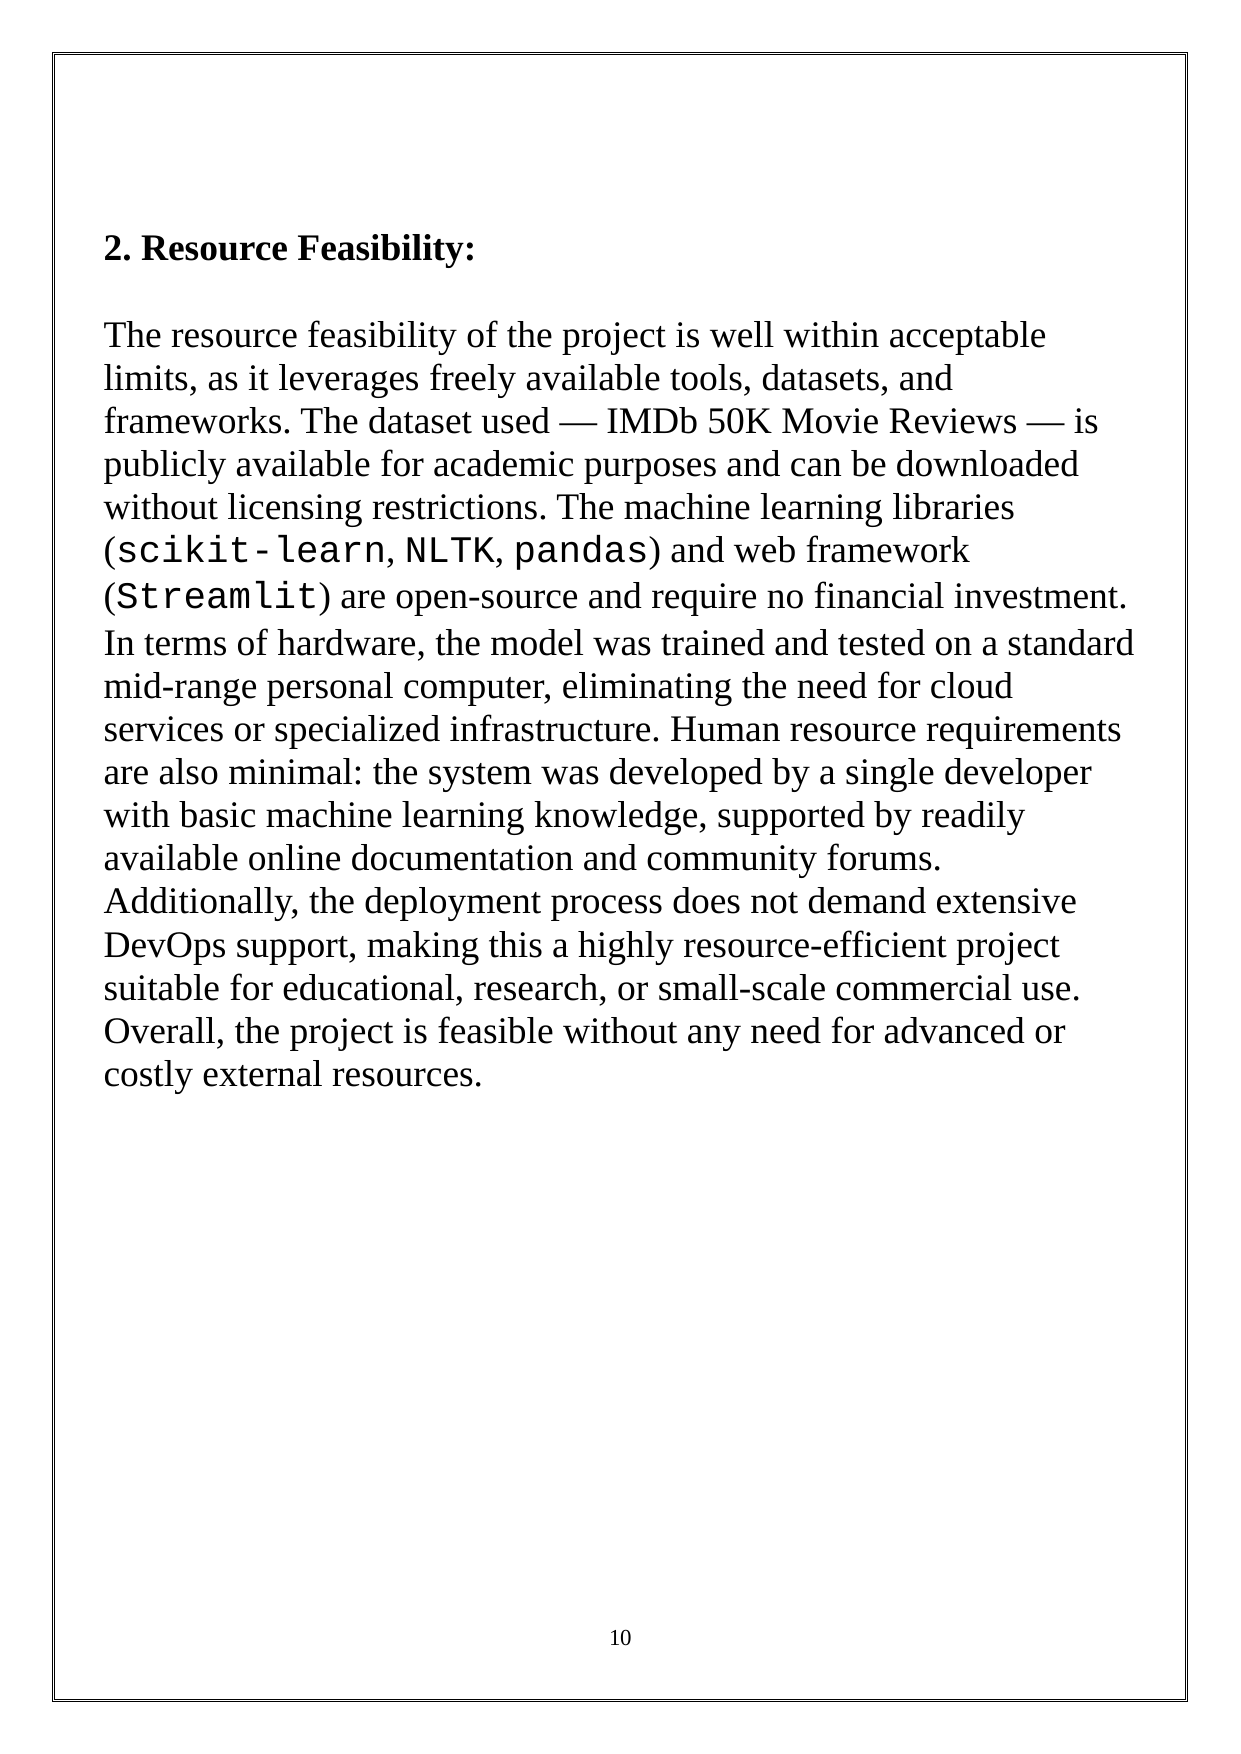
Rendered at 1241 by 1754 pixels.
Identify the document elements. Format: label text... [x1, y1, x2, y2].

text The resource feasibility of the project is well within acceptable limits, as it leverages freely available tools, datasets, and frameworks. The dataset used — IMDb 50K Movie Reviews — is publicly available for academic purposes and can be downloaded without licensing restrictions. The machine learning libraries (scikit-learn, NLTK, pandas) and web framework (Streamlit) are open-source and require no financial investment. In terms of hardware, the model was trained and tested on a standard mid-range personal computer, eliminating the need for cloud services or specialized infrastructure. Human resource requirements are also minimal: the system was developed by a single developer with basic machine learning knowledge, supported by readily available online documentation and community forums. Additionally, the deployment process does not demand extensive DevOps support, making this a highly resource-efficient project suitable for educational, research, or small-scale commercial use. Overall, the project is feasible without any need for advanced or costly external resources. [103, 312, 1137, 1094]
text 2. Resource Feasibility: [103, 226, 1137, 269]
